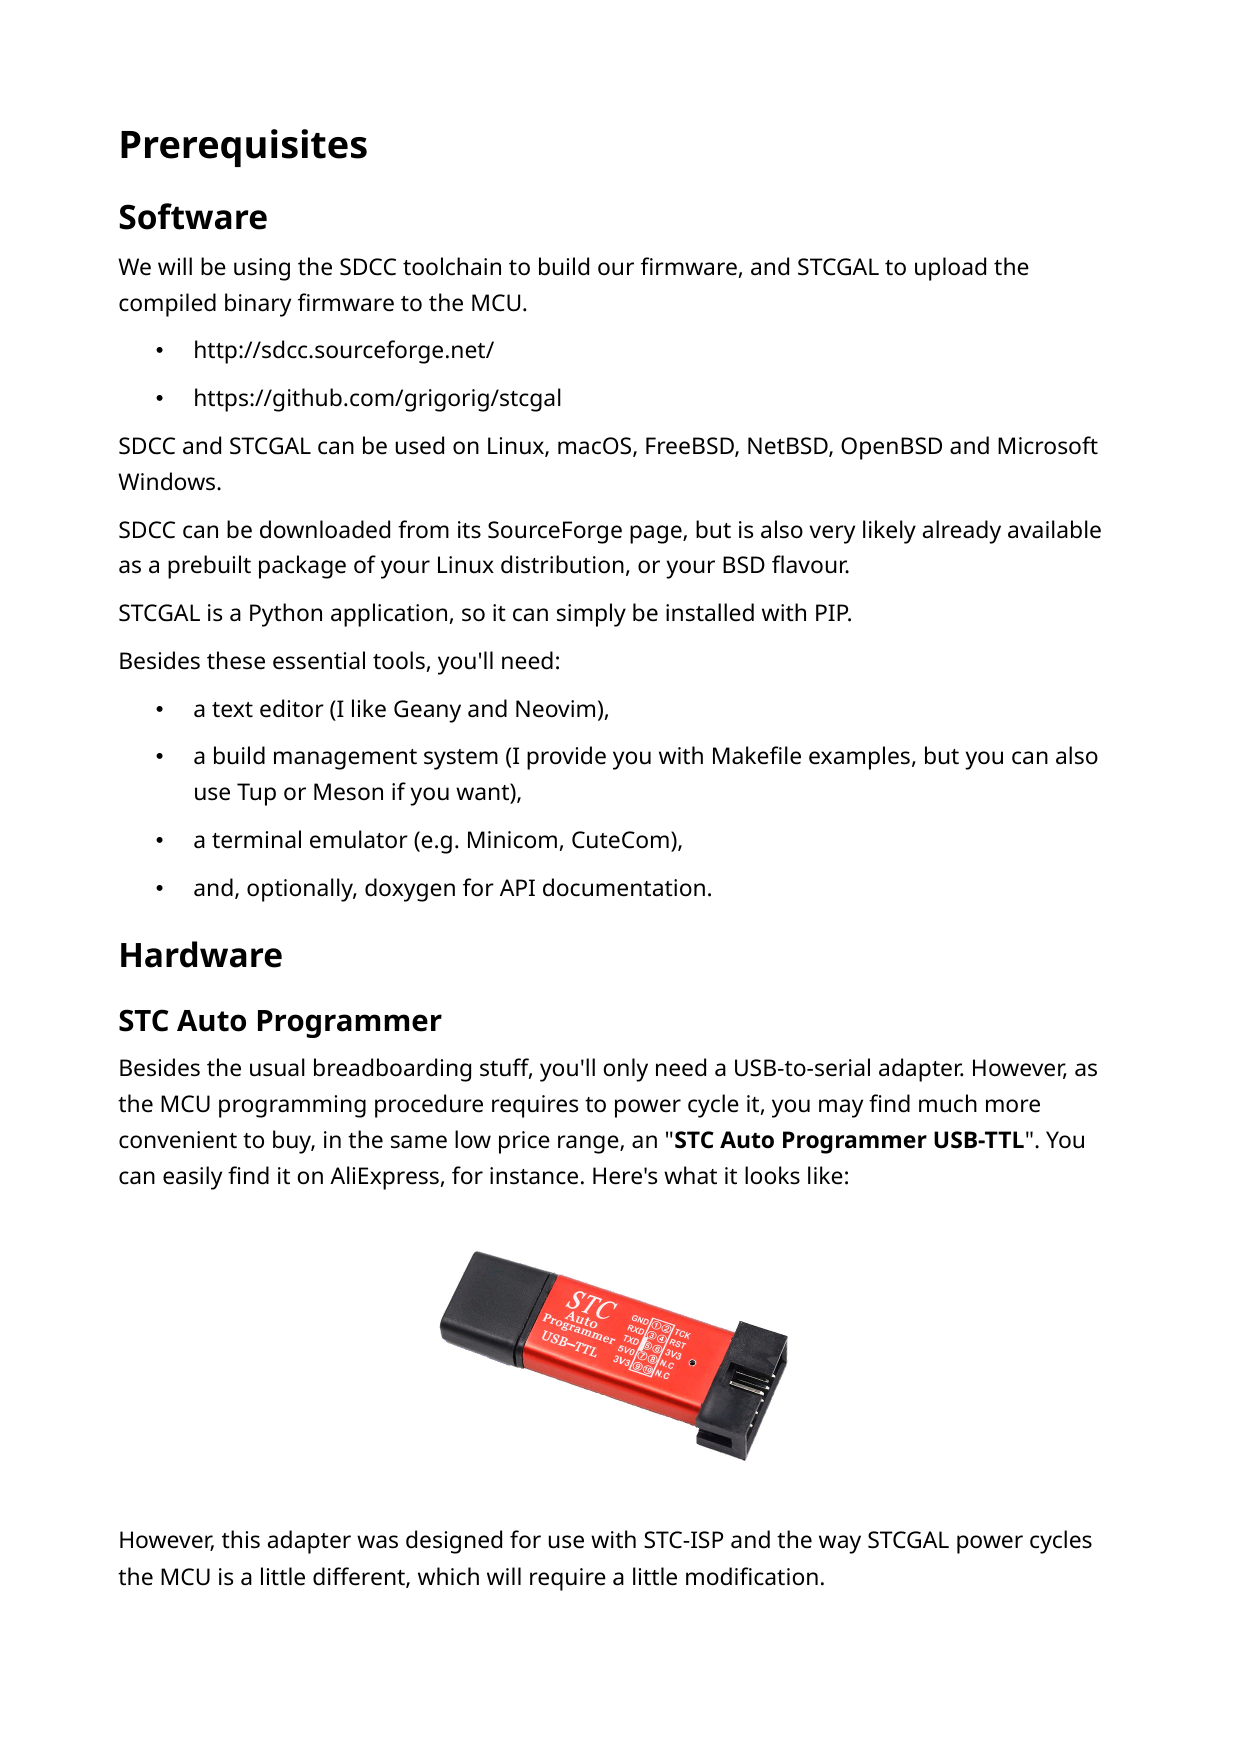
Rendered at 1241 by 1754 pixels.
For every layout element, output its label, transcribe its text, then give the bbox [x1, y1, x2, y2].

subtitle Hardware [118, 931, 1122, 977]
list and, optionally, doxygen for API documentation. [156, 872, 1122, 903]
text SDCC and STCGAL can be used on Linux, macOS, FreeBSD, NetBSD, OpenBSD and Microsoft Windows. [118, 430, 1122, 497]
subtitle Software [118, 193, 1122, 239]
text STCGAL is a Python application, so it can simply be installed with PIP. [118, 597, 1122, 628]
subtitle STC Auto Programmer [118, 1000, 1122, 1040]
list a text editor (I like Geany and Neovim), [156, 693, 1122, 724]
text SDCC can be downloaded from its SourceForge page, but is also very likely already available as a prebuilt package of your Linux distribution, or your BSD flavour. [118, 513, 1122, 581]
subtitle Prerequisites [118, 118, 1122, 170]
list http://sdcc.sourceforge.net/ [156, 334, 1122, 366]
text Besides these essential tools, you'll need: [118, 645, 1122, 676]
list a terminal emulator (e.g. Minicom, CuteCom), [156, 824, 1122, 855]
text Besides the usual breadboarding stuff, you'll only need a USB-to-serial adapter. However, as the MCU programming procedure requires to power cycle it, you may find much more convenient to buy, in the same low price range, an "STC Auto Programmer USB-TTL". You can easily find it on AliExpress, for instance. Here's what it looks like: [118, 1052, 1122, 1191]
picture [419, 1207, 821, 1508]
text However, this adapter was designed for use with STC-ISP and the way STCGAL power cycles the MCU is a little different, which will require a little modification. [118, 1524, 1122, 1592]
text We will be using the SDCC toolchain to build our firmware, and STCGAL to upload the compiled binary firmware to the MCU. [118, 251, 1122, 318]
list https://github.com/grigorig/stcgal [156, 382, 1122, 413]
list a build management system (I provide you with Makefile examples, but you can also use Tup or Meson if you want), [156, 740, 1122, 807]
